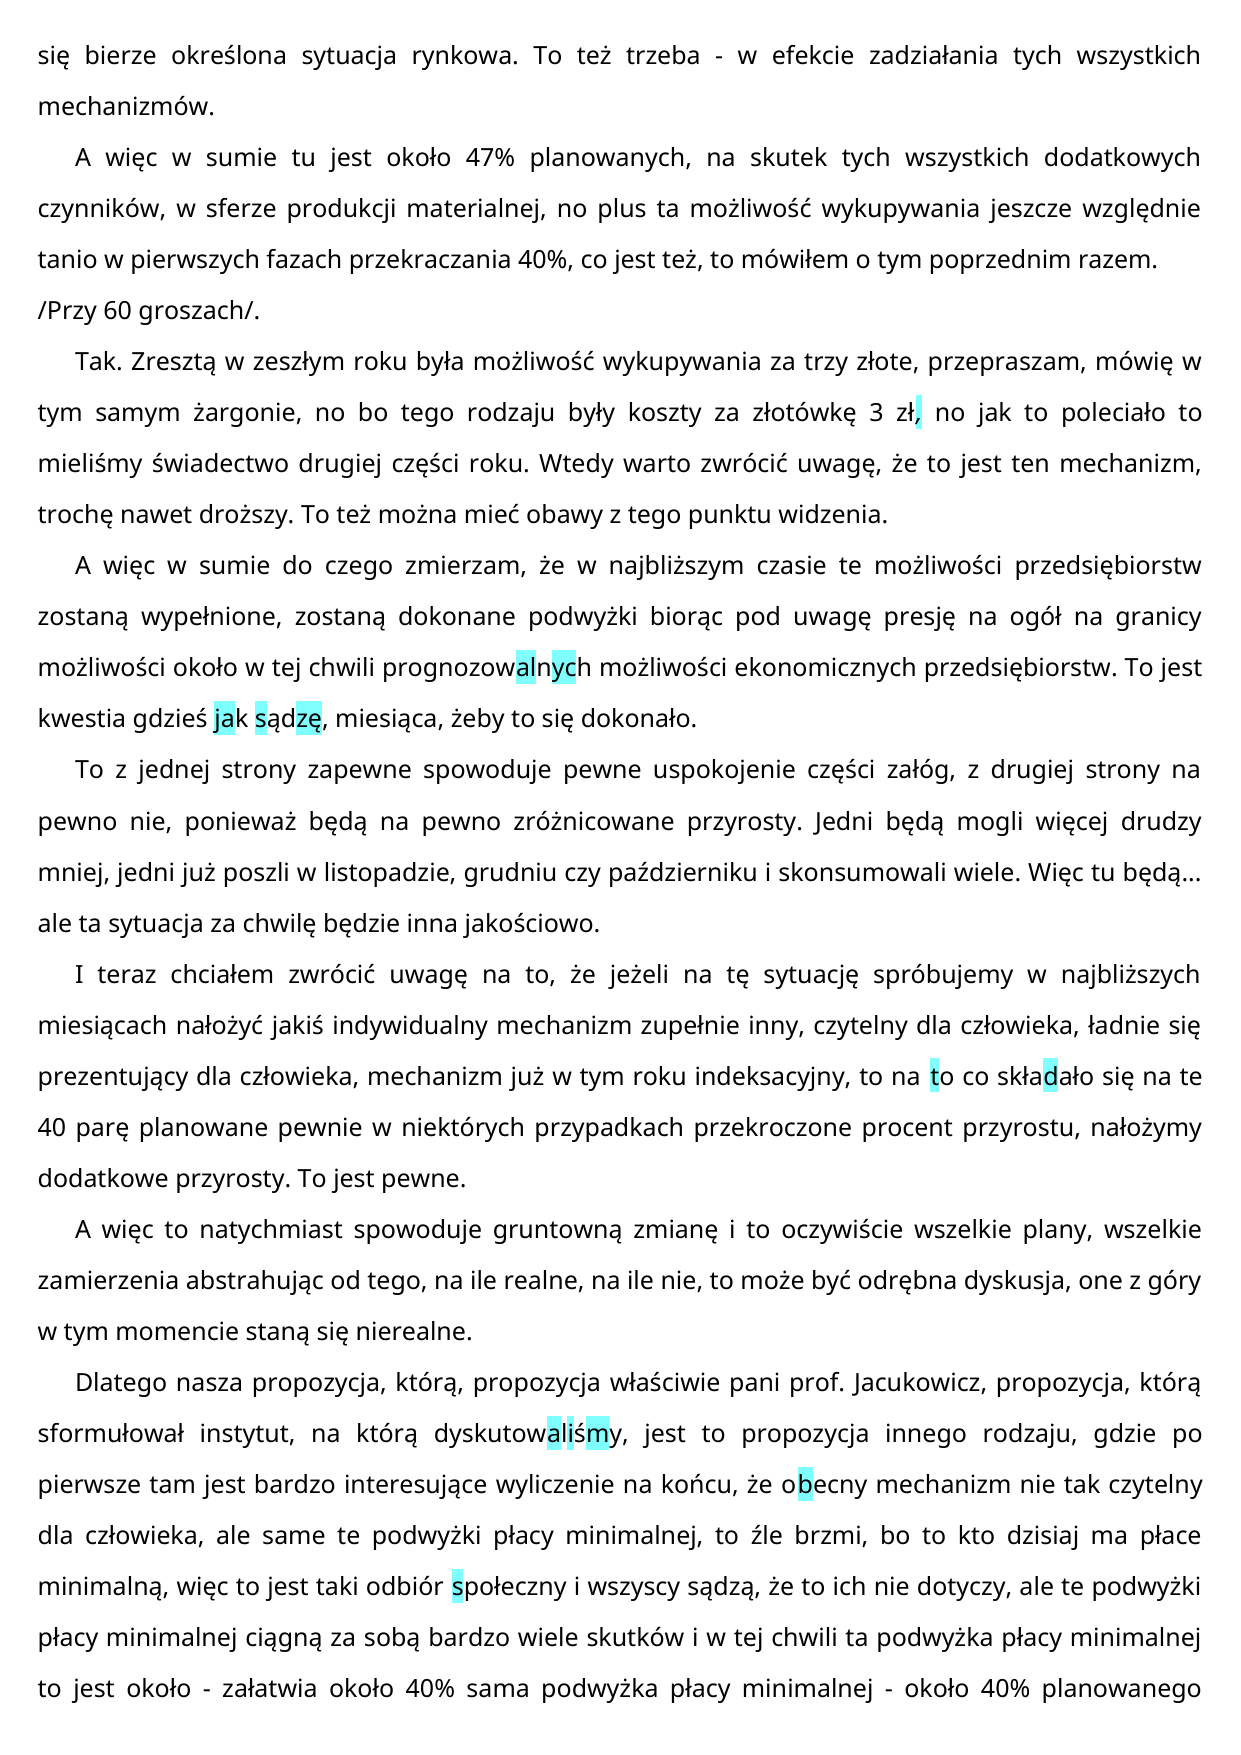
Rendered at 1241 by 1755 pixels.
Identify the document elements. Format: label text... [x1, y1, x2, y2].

text Dlatego nasza propozycja, którą, propozycja właściwie pani prof. Jacukowicz, propozycja, którą sformułował instytut, na którą dyskutowaliśmy, jest to propozycja innego rodzaju, gdzie po pierwsze tam jest bardzo interesujące wyliczenie na końcu, że obecny mechanizm nie tak czytelny dla człowieka, ale same te podwyżki płacy minimalnej, to źle brzmi, bo to kto dzisiaj ma płace minimalną, więc to jest taki odbiór społeczny i wszyscy sądzą, że to ich nie dotyczy, ale te podwyżki płacy minimalnej ciągną za sobą bardzo wiele skutków i w tej chwili ta podwyżka płacy minimalnej to jest około - załatwia około 40% sama podwyżka płacy minimalnej - około 40% planowanego [37, 1364, 1203, 1705]
text się bierze określona sytuacja rynkowa. To też trzeba - w efekcie zadziałania tych wszystkich mechanizmów. [37, 37, 1203, 123]
text A więc w sumie tu jest około 47% planowanych, na skutek tych wszystkich dodatkowych czynników, w sferze produkcji materialnej, no plus ta możliwość wykupywania jeszcze względnie tanio w pierwszych fazach przekraczania 40%, co jest też, to mówiłem o tym poprzednim razem. [37, 139, 1203, 276]
text A więc to natychmiast spowoduje gruntowną zmianę i to oczywiście wszelkie plany, wszelkie zamierzenia abstrahując od tego, na ile realne, na ile nie, to może być odrębna dyskusja, one z góry w tym momencie staną się nierealne. [37, 1211, 1203, 1348]
text Tak. Zresztą w zeszłym roku była możliwość wykupywania za trzy złote, przepraszam, mówię w tym samym żargonie, no bo tego rodzaju były koszty za złotówkę 3 zł, no jak to poleciało to mieliśmy świadectwo drugiej części roku. Wtedy warto zwrócić uwagę, że to jest ten mechanizm, trochę nawet droższy. To też można mieć obawy z tego punktu widzenia. [37, 344, 1203, 531]
text /Przy 60 groszach/. [37, 293, 1203, 327]
text I teraz chciałem zwrócić uwagę na to, że jeżeli na tę sytuację spróbujemy w najbliższych miesiącach nałożyć jakiś indywidualny mechanizm zupełnie inny, czytelny dla człowieka, ładnie się prezentujący dla człowieka, mechanizm już w tym roku indeksacyjny, to na to co składało się na te 40 parę planowane pewnie w niektórych przypadkach przekroczone procent przyrostu, nałożymy dodatkowe przyrosty. To jest pewne. [37, 956, 1203, 1194]
text To z jednej strony zapewne spowoduje pewne uspokojenie części załóg, z drugiej strony na pewno nie, ponieważ będą na pewno zróżnicowane przyrosty. Jedni będą mogli więcej drudzy mniej, jedni już poszli w listopadzie, grudniu czy październiku i skonsumowali wiele. Więc tu będą... ale ta sytuacja za chwilę będzie inna jakościowo. [37, 752, 1203, 939]
text A więc w sumie do czego zmierzam, że w najbliższym czasie te możliwości przedsiębiorstw zostaną wypełnione, zostaną dokonane podwyżki biorąc pod uwagę presję na ogół na granicy możliwości około w tej chwili prognozowalnych możliwości ekonomicznych przedsiębiorstw. To jest kwestia gdzieś jak sądzę, miesiąca, żeby to się dokonało. [37, 548, 1203, 735]
